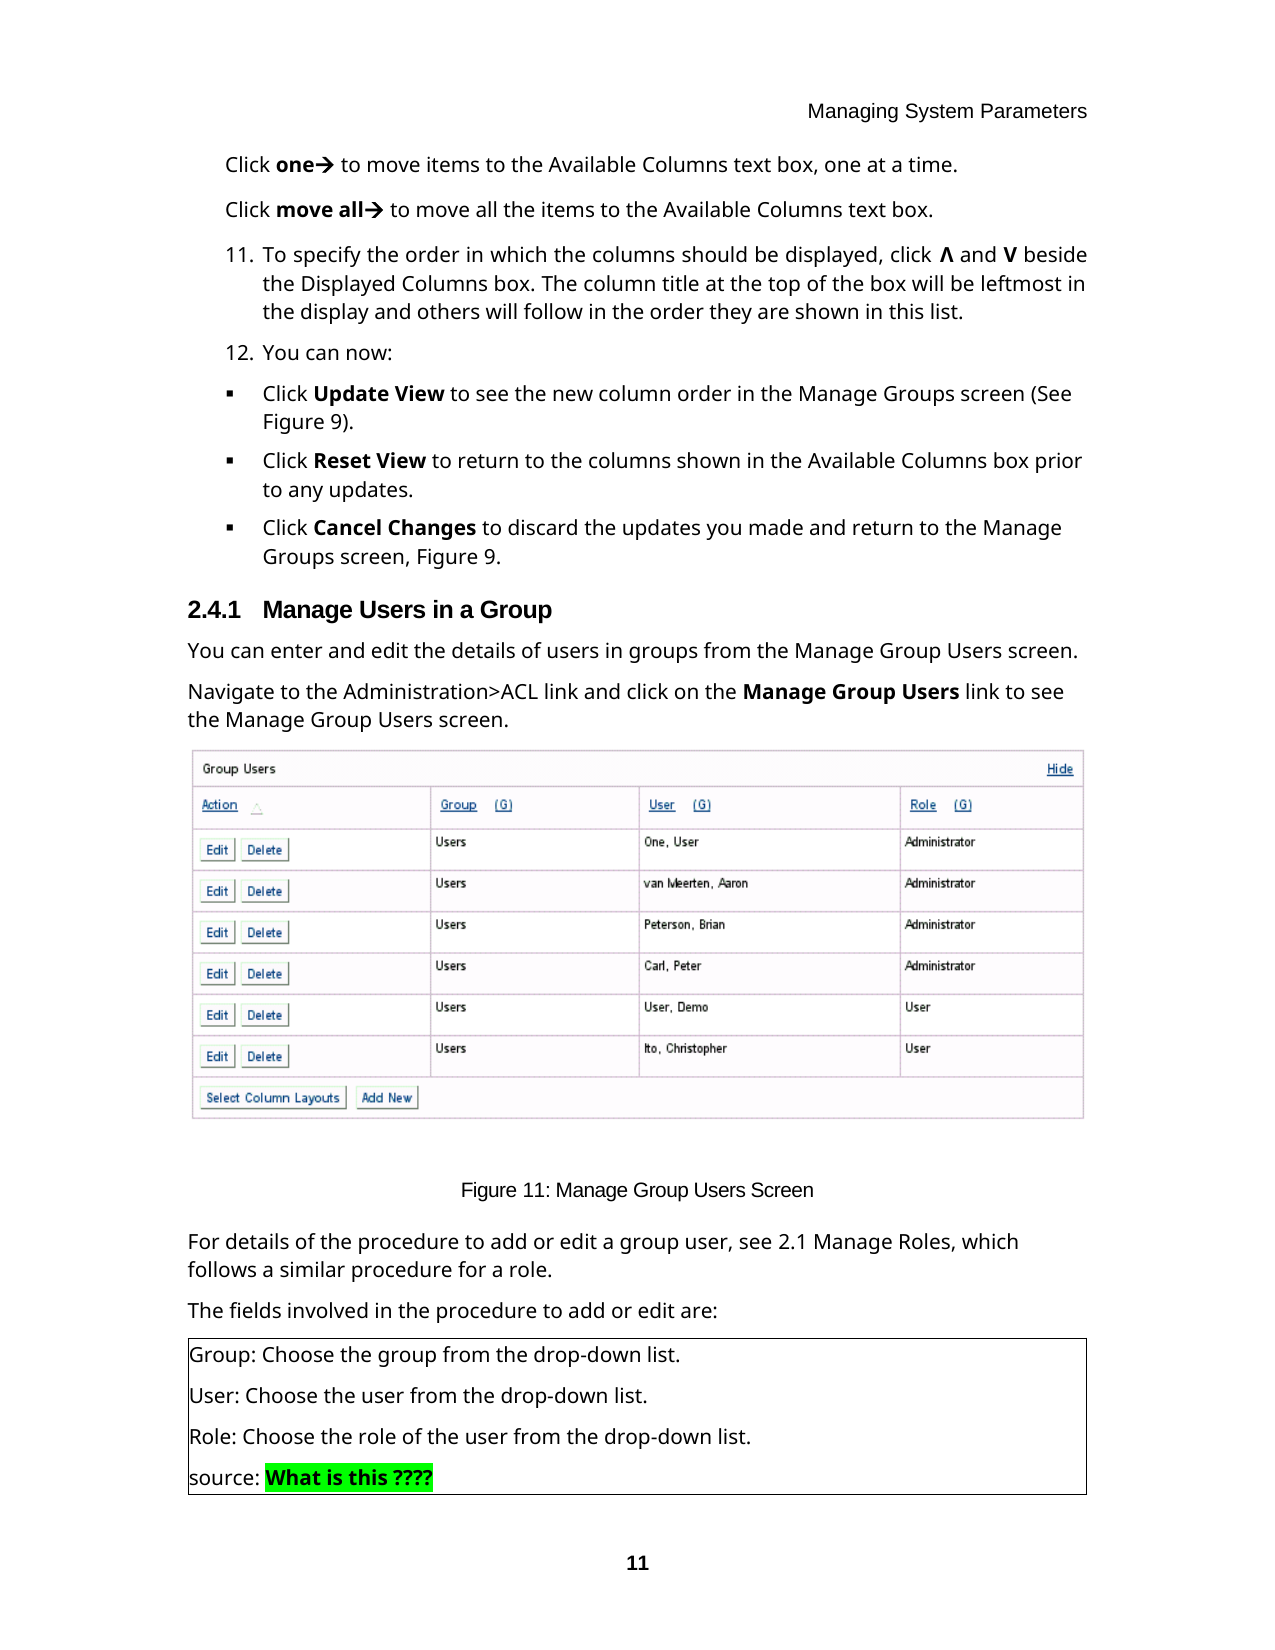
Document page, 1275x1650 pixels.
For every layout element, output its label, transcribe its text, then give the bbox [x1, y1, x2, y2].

list Click move all to move all the items to the Available Columns text box. [225, 195, 1087, 223]
picture [187, 746, 1088, 1126]
text User: Choose the user from the drop-down list. [189, 1378, 1086, 1410]
list Click Reset View to return to the columns shown in the Available Columns box prior to any updates. [225, 446, 1087, 503]
text Role: Choose the role of the user from the drop-down list. [189, 1419, 1086, 1451]
text Figure 11: Manage Group Users Screen [187, 1179, 1087, 1202]
text source: What is this ???? [189, 1460, 1086, 1494]
subtitle Manage Users in a Group [187, 595, 1087, 623]
list You can now: [225, 338, 1087, 366]
list Click Cancel Changes to discard the updates you made and return to the Manage Groups screen, Figure 9. [225, 513, 1087, 570]
list Click Update View to see the new column order in the Manage Groups screen (See Figure 9). [225, 379, 1087, 436]
text For details of the procedure to add or edit a group user, see 2.1 Manage Roles, which follows a similar procedure for a role. [187, 1227, 1087, 1284]
text The fields involved in the procedure to add or edit are: [187, 1296, 1087, 1325]
list Click one to move items to the Available Columns text box, one at a time. [225, 150, 1087, 178]
text Group: Choose the group from the drop-down list. [189, 1339, 1086, 1369]
text You can enter and edit the details of users in groups from the Manage Group Users screen. [187, 636, 1087, 664]
list To specify the order in which the columns should be displayed, click Λ and V beside the Displayed Columns box. The column title at the top of the box will be leftmost in the display and others will follow in the order they are shown in this list. [225, 240, 1087, 326]
text Navigate to the Administration>ACL link and click on the Manage Group Users link to see the Manage Group Users screen. [187, 677, 1087, 734]
